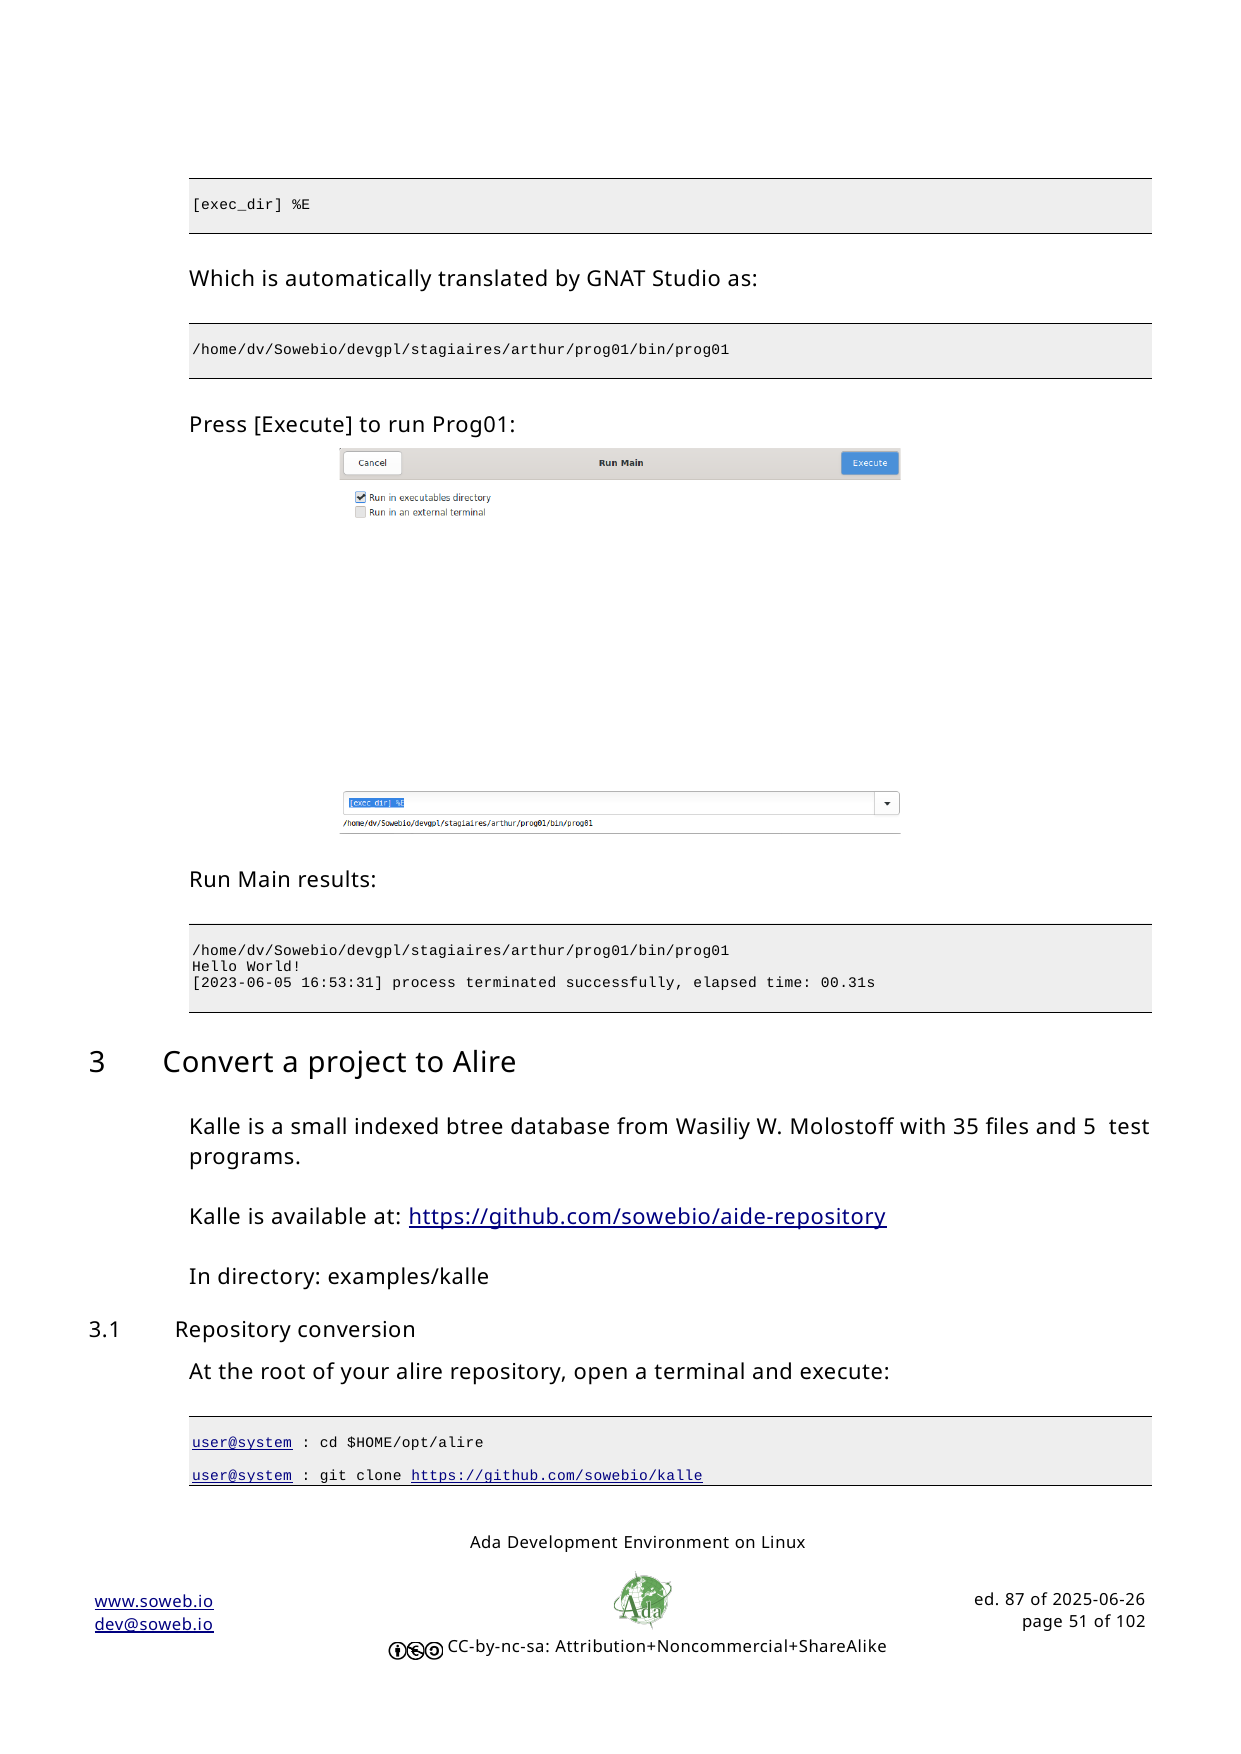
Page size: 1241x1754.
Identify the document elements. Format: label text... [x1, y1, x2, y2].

list [2023-06-05 16:53:31] process terminated successfully, elapsed time: 00.31s [189, 973, 1152, 1012]
text In directory: examples/kalle [189, 1261, 1152, 1291]
text Kalle is available at: https://github.com/sowebio/aide-repository [189, 1201, 1152, 1231]
text Which is automatically translated by GNAT Studio as: [189, 263, 1152, 293]
list /home/dv/Sowebio/devgpl/stagiaires/arthur/prog01/bin/prog01 [189, 925, 1152, 956]
subtitle Repository conversion [88, 1314, 1152, 1344]
text At the root of your alire repository, open a terminal and execute: [189, 1356, 1152, 1386]
list [exec_dir] %E [189, 179, 1152, 233]
text Run Main results: [189, 863, 1152, 893]
picture [339, 448, 901, 834]
text Press [Execute] to run Prog01: [189, 408, 1152, 438]
subtitle Convert a project to Alire [88, 1041, 1152, 1081]
picture [388, 1642, 443, 1660]
list user@system : cd $HOME/opt/alire user@system : git clone https://github.com/sowebio/kalle [189, 1417, 1152, 1485]
picture [613, 1571, 672, 1630]
list Hello World! [189, 956, 1152, 973]
list /home/dv/Sowebio/devgpl/stagiaires/arthur/prog01/bin/prog01 [189, 324, 1152, 378]
text Kalle is a small indexed btree database from Wasiliy W. Molostoff with 35 files and 5 test programs. [189, 1111, 1152, 1171]
